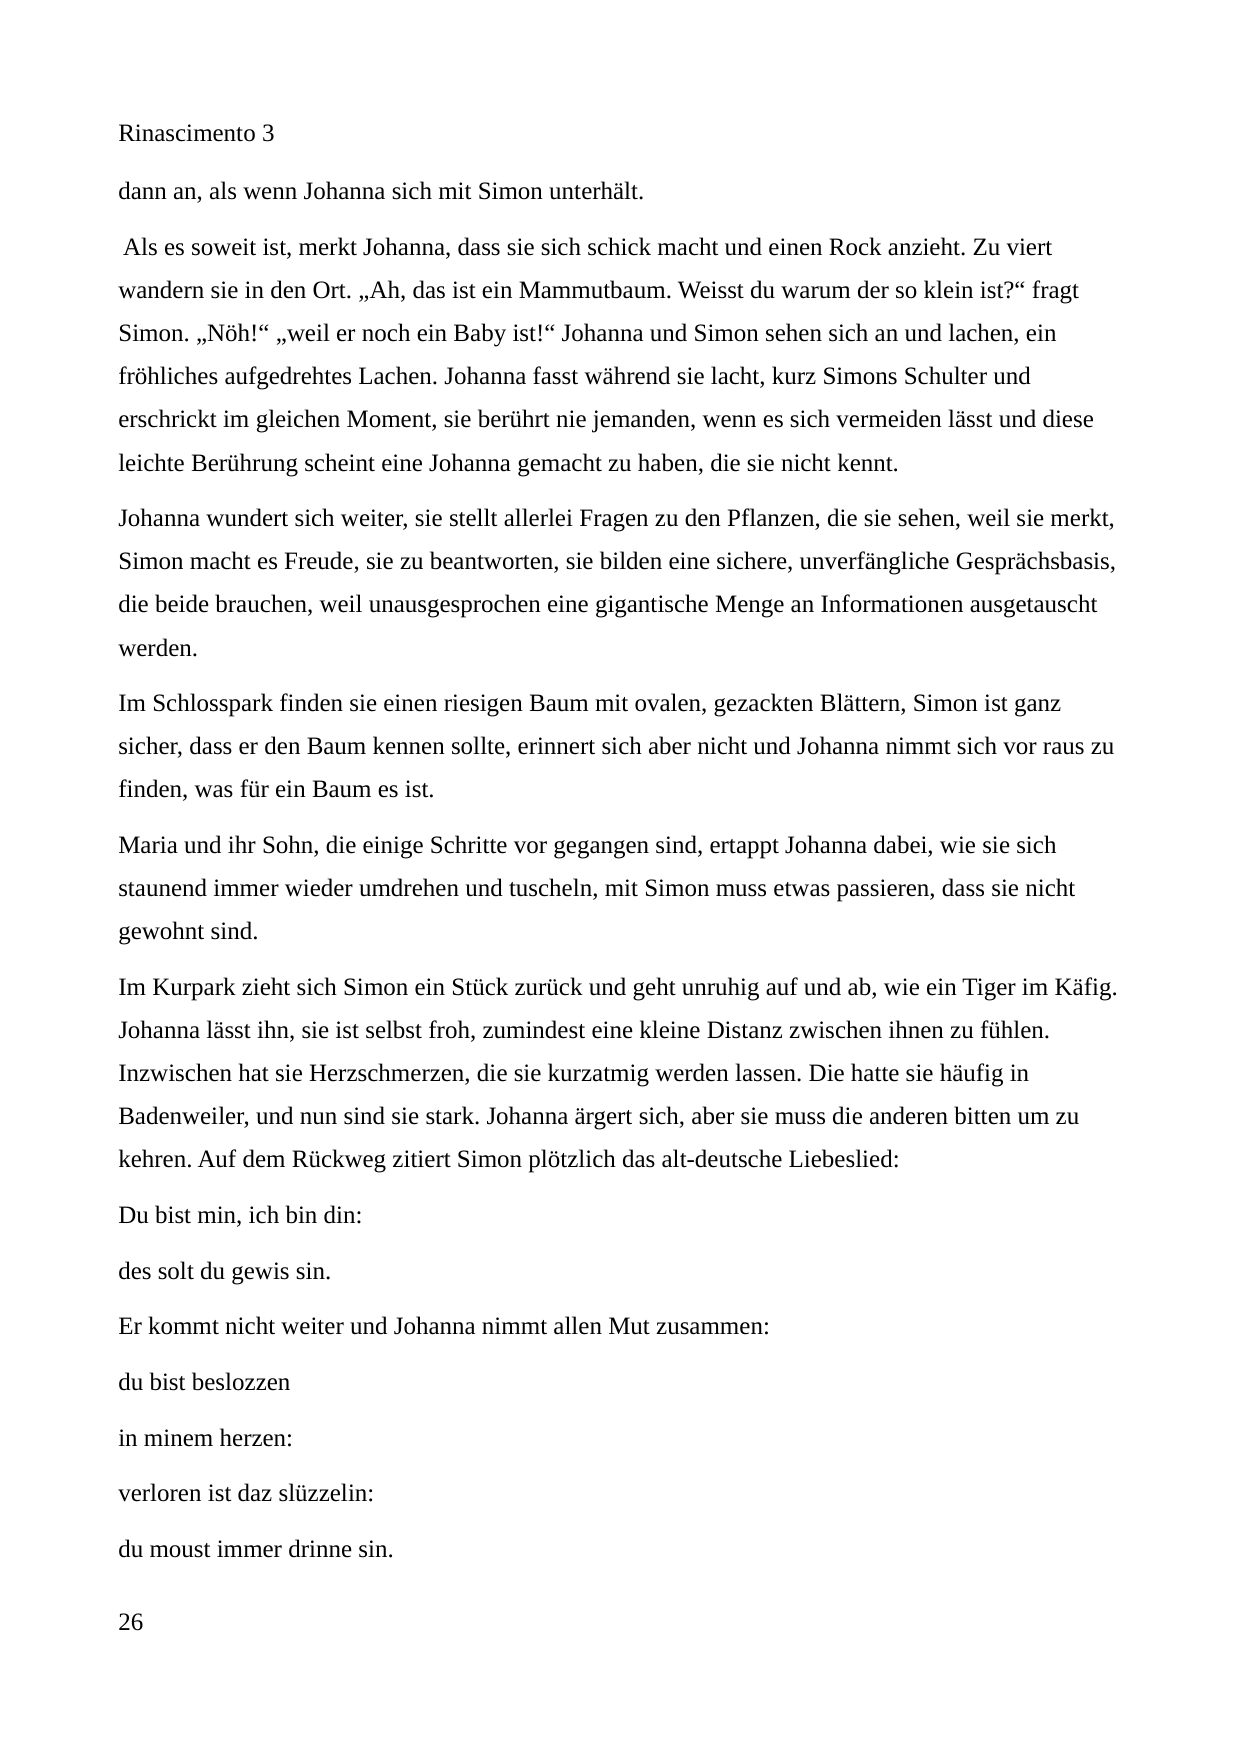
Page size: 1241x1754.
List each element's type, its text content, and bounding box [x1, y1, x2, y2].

text verloren ist daz slüzzelin: [118, 1478, 1122, 1507]
text Du bist min, ich bin din: [118, 1200, 1122, 1229]
text Er kommt nicht weiter und Johanna nimmt allen Mut zusammen: [118, 1311, 1122, 1340]
text Im Schlosspark finden sie einen riesigen Baum mit ovalen, gezackten Blättern, Simon ist ganz sicher, dass er den Baum kennen sollte, erinnert sich aber nicht und Johanna nimmt sich vor raus zu finden, was für ein Baum es ist. [118, 688, 1122, 803]
text du bist beslozzen [118, 1367, 1122, 1396]
text du moust immer drinne sin. [118, 1534, 1122, 1563]
text Im Kurpark zieht sich Simon ein Stück zurück und geht unruhig auf und ab, wie ein Tiger im Käfig. Johanna lässt ihn, sie ist selbst froh, zumindest eine kleine Distanz zwischen ihnen zu fühlen. Inzwischen hat sie Herzschmerzen, die sie kurzatmig werden lassen. Die hatte sie häufig in Badenweiler, und nun sind sie stark. Johanna ärgert sich, aber sie muss die anderen bitten um zu kehren. Auf dem Rückweg zitiert Simon plötzlich das alt-deutsche Liebeslied: [118, 972, 1122, 1173]
text in minem herzen: [118, 1423, 1122, 1451]
text des solt du gewis sin. [118, 1256, 1122, 1284]
text dann an, als wenn Johanna sich mit Simon unterhält. [118, 176, 1122, 205]
text Johanna wundert sich weiter, sie stellt allerlei Fragen zu den Pflanzen, die sie sehen, weil sie merkt, Simon macht es Freude, sie zu beantworten, sie bilden eine sichere, unverfängliche Gesprächsbasis, die beide brauchen, weil unausgesprochen eine gigantische Menge an Informationen ausgetauscht werden. [118, 503, 1122, 661]
text Maria und ihr Sohn, die einige Schritte vor gegangen sind, ertappt Johanna dabei, wie sie sich staunend immer wieder umdrehen und tuscheln, mit Simon muss etwas passieren, dass sie nicht gewohnt sind. [118, 830, 1122, 945]
text Als es soweit ist, merkt Johanna, dass sie sich schick macht und einen Rock anzieht. Zu viert wandern sie in den Ort. „Ah, das ist ein Mammutbaum. Weisst du warum der so klein ist?“ fragt Simon. „Nöh!“ „weil er noch ein Baby ist!“ Johanna und Simon sehen sich an und lachen, ein fröhliches aufgedrehtes Lachen. Johanna fasst während sie lacht, kurz Simons Schulter und erschrickt im gleichen Moment, sie berührt nie jemanden, wenn es sich vermeiden lässt und diese leichte Berührung scheint eine Johanna gemacht zu haben, die sie nicht kennt. [118, 232, 1122, 476]
